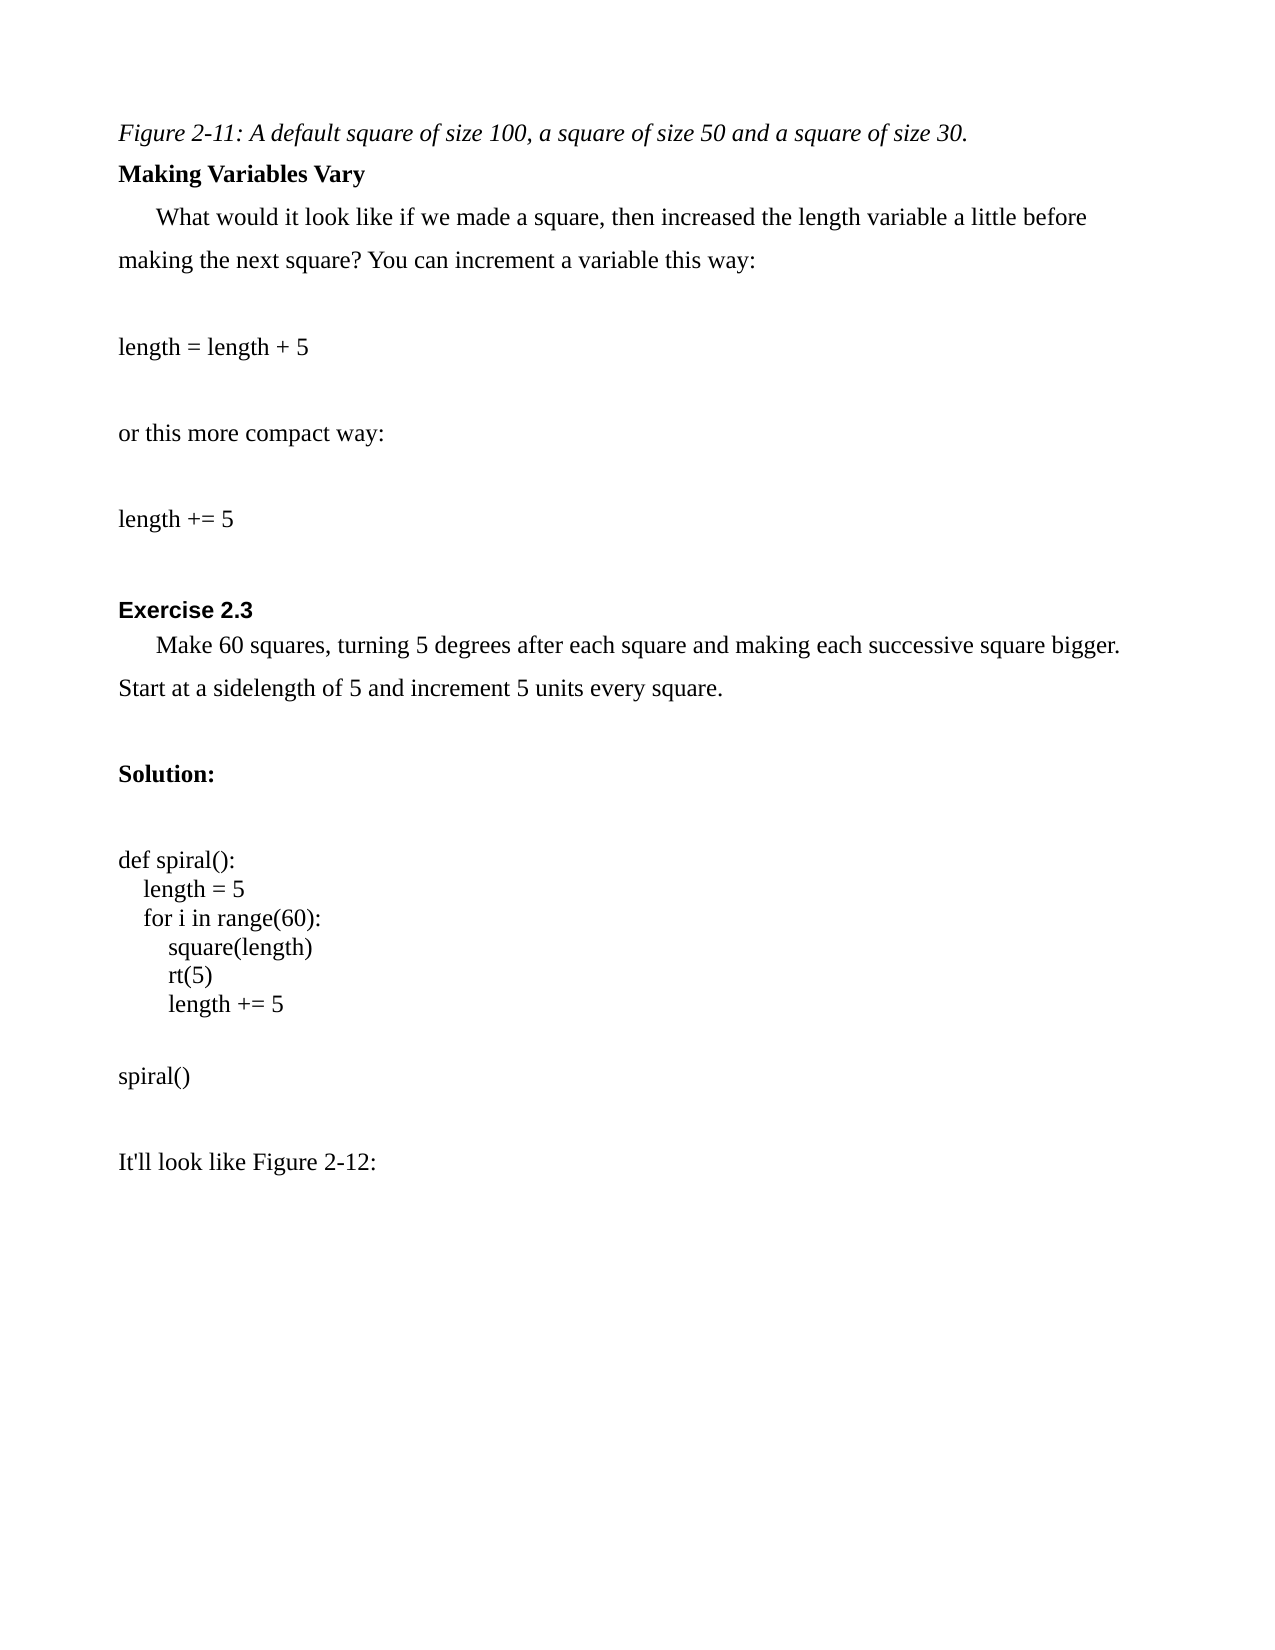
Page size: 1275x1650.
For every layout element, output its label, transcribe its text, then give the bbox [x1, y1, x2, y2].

text Figure 2-11: A default square of size 100, a square of size 50 and a square of size 30. [118, 118, 1157, 147]
text or this more compact way: [118, 418, 1157, 447]
text length += 5 [118, 504, 1157, 533]
text What would it look like if we made a square, then increased the length variable a little before making the next square? You can increment a variable this way: [118, 202, 1157, 274]
text for i in range(60): [118, 903, 1157, 932]
text Make 60 squares, turning 5 degrees after each square and making each successive square bigger. Start at a sidelength of 5 and increment 5 units every square. [118, 630, 1157, 702]
text square(length) [118, 932, 1157, 961]
text Making Variables Vary [118, 159, 1157, 188]
text Solution: [118, 759, 1157, 788]
text def spiral(): [118, 846, 1157, 874]
subtitle Exercise 2.3 [118, 597, 1157, 624]
text length += 5 [118, 989, 1157, 1018]
text length = 5 [118, 874, 1157, 903]
text It'll look like Figure 2-12: [118, 1147, 1157, 1176]
text spiral() [118, 1061, 1157, 1090]
text length = length + 5 [118, 332, 1157, 361]
text rt(5) [118, 961, 1157, 989]
